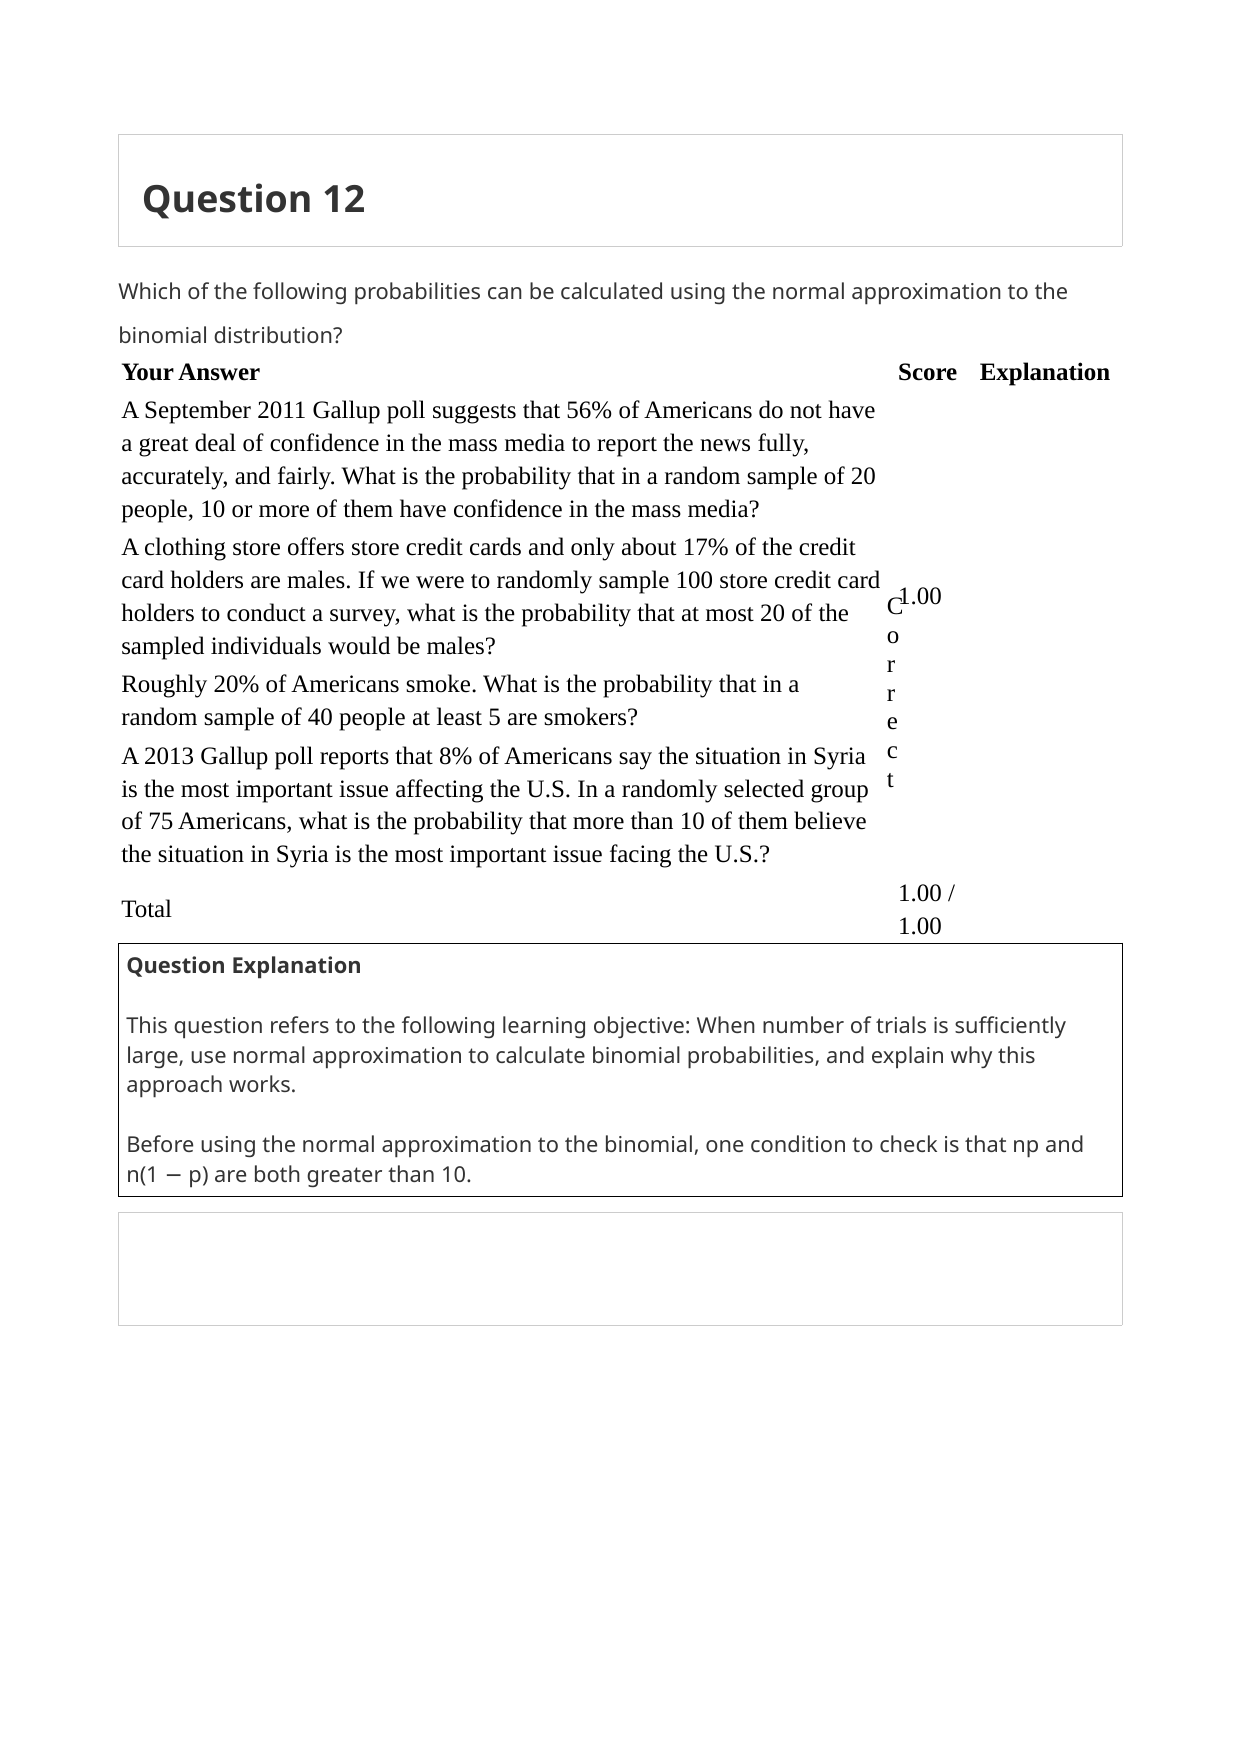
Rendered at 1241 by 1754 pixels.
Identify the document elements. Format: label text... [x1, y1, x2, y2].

table_header Your Answer [118, 350, 884, 388]
table_cell [890, 599, 895, 613]
text Which of the following probabilities can be calculated using the normal approximation to the binomial distribution? [118, 262, 1122, 349]
table_cell 1.00 / 1.00 [895, 871, 977, 942]
table_cell [977, 388, 1122, 525]
table_cell [895, 663, 977, 734]
table_cell A 2013 Gallup poll reports that 8% of Americans say the situation in Syria is the most important issue affecting the U.S. In a randomly selected group of 75 Americans, what is the probability that more than 10 of them believe the situation in Syria is the most important issue facing the U.S.? [118, 734, 884, 871]
subtitle Question 12 [119, 135, 1122, 246]
table_cell A clothing store offers store credit cards and only about 17% of the credit card holders are males. If we were to randomly sample 100 store credit card holders to conduct a survey, what is the probability that at most 20 of the sampled individuals would be males? [118, 525, 884, 662]
table_cell [977, 734, 1122, 871]
table_cell [889, 663, 895, 718]
table_cell [884, 734, 895, 871]
table_cell Total [118, 871, 884, 942]
table_cell [895, 734, 977, 871]
table_cell [977, 525, 1122, 662]
table_cell [884, 388, 895, 525]
text Question Explanation This question refers to the following learning objective: When number of trials is sufficiently large, use normal approximation to calculate binomial probabilities, and explain why this approach works. Before using the normal approximation to the binomial, one condition to check is that np and n(1 − p) are both greater than 10. [119, 944, 1122, 1196]
table_cell [889, 734, 895, 747]
table_cell [977, 663, 1122, 734]
table_cell [895, 388, 977, 525]
table_header Explanation [977, 350, 1122, 388]
table_cell 1.00 [895, 525, 977, 662]
table_cell [977, 871, 1122, 942]
table_cell Roughly 20% of Americans smoke. What is the probability that in a random sample of 40 people at least 5 are smokers? [118, 663, 884, 734]
table_cell A September 2011 Gallup poll suggests that 56% of Americans do not have a great deal of confidence in the mass media to report the news fully, accurately, and fairly. What is the probability that in a random sample of 20 people, 10 or more of them have confidence in the mass media? [118, 388, 884, 525]
table_cell [884, 871, 895, 942]
table_cell [884, 525, 895, 671]
table_header [884, 350, 895, 388]
table_cell [889, 747, 895, 757]
table_header Score [895, 350, 977, 388]
